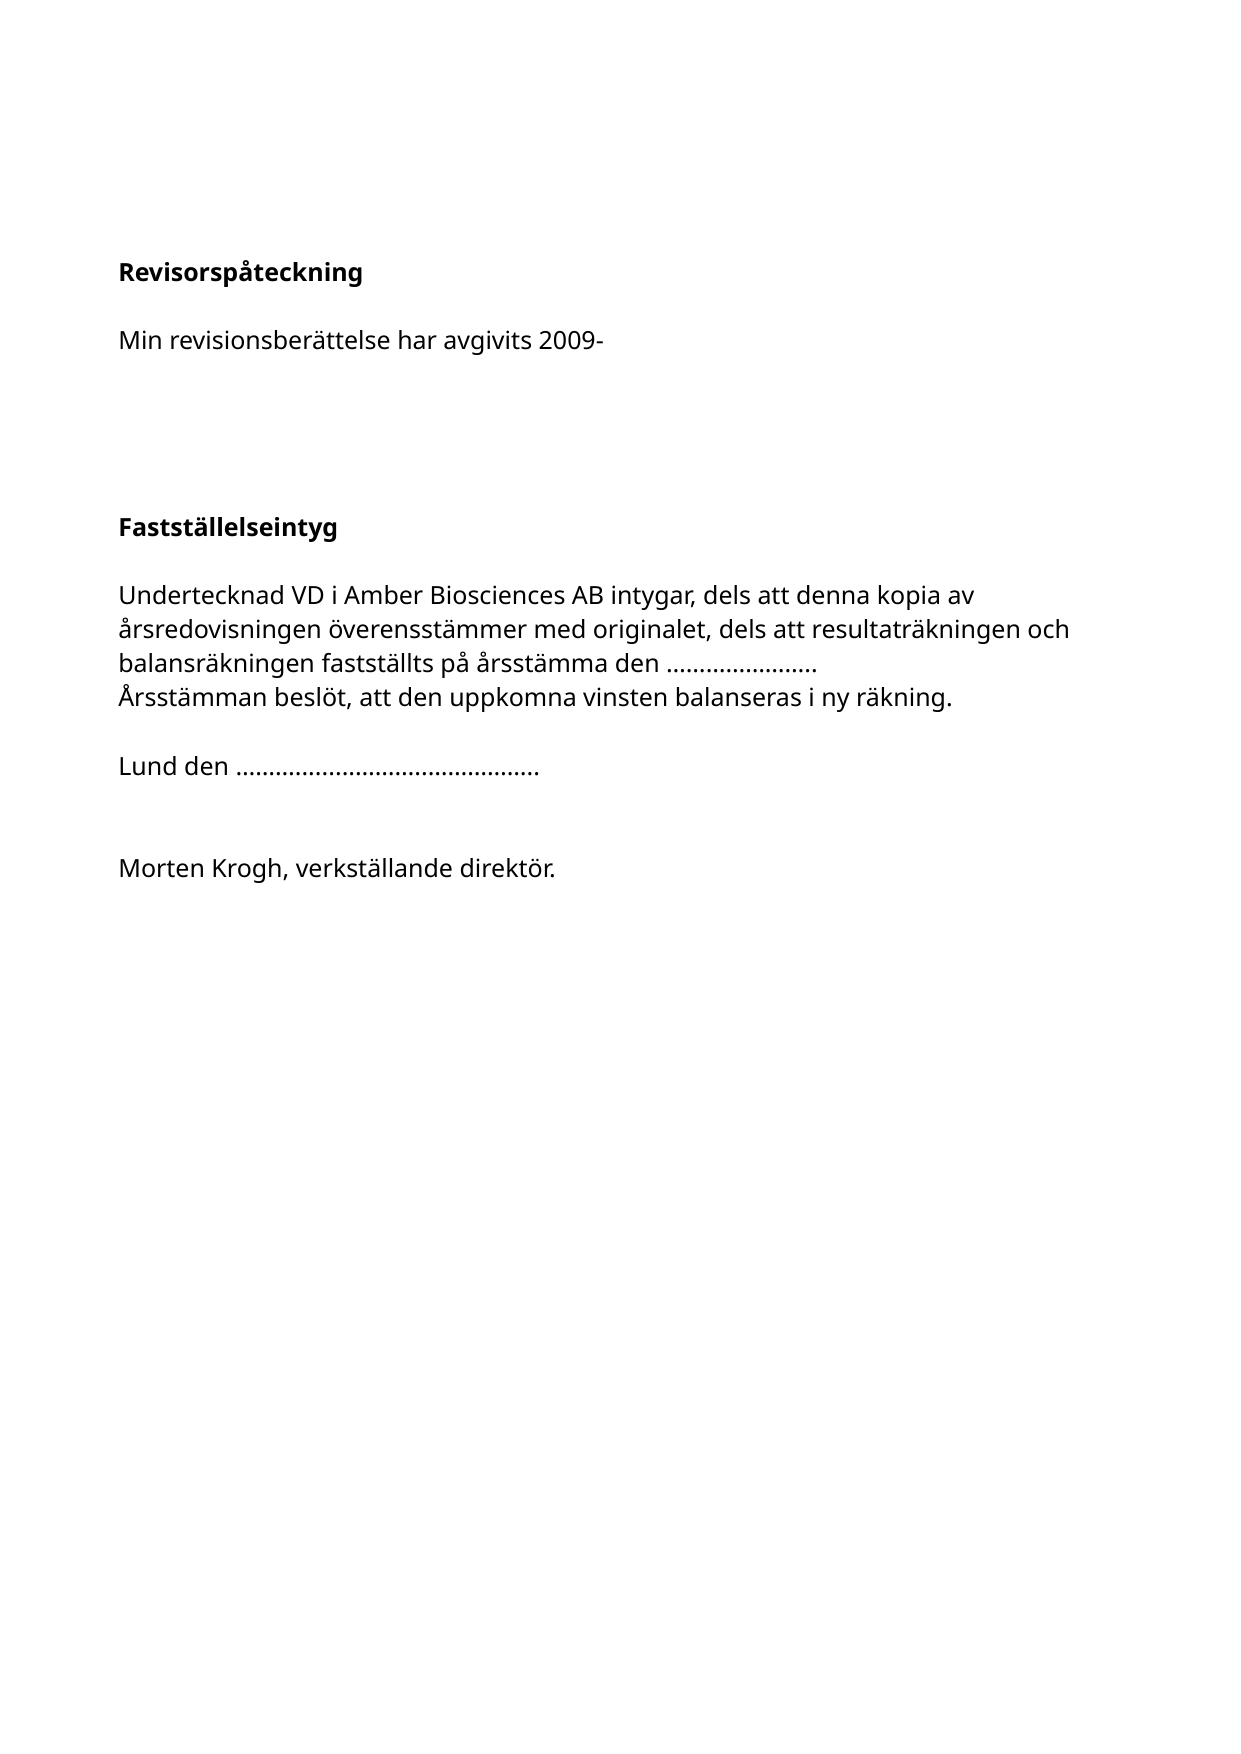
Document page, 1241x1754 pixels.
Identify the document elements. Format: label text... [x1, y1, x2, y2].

text Lund den ……….........………..…………….. [118, 748, 1122, 782]
text Fastställelseintyg [118, 510, 1122, 544]
text Morten Krogh, verkställande direktör. [118, 850, 1122, 884]
text Undertecknad VD i Amber Biosciences AB intygar, dels att denna kopia av årsredovisningen överensstämmer med originalet, dels att resultaträkningen och balansräkningen fastställts på årsstämma den ………………….. [118, 578, 1122, 680]
text Årsstämman beslöt, att den uppkomna vinsten balanseras i ny räkning. [118, 680, 1122, 714]
text Min revisionsberättelse har avgivits 2009- [118, 322, 1122, 357]
text Revisorspåteckning [118, 254, 1122, 288]
